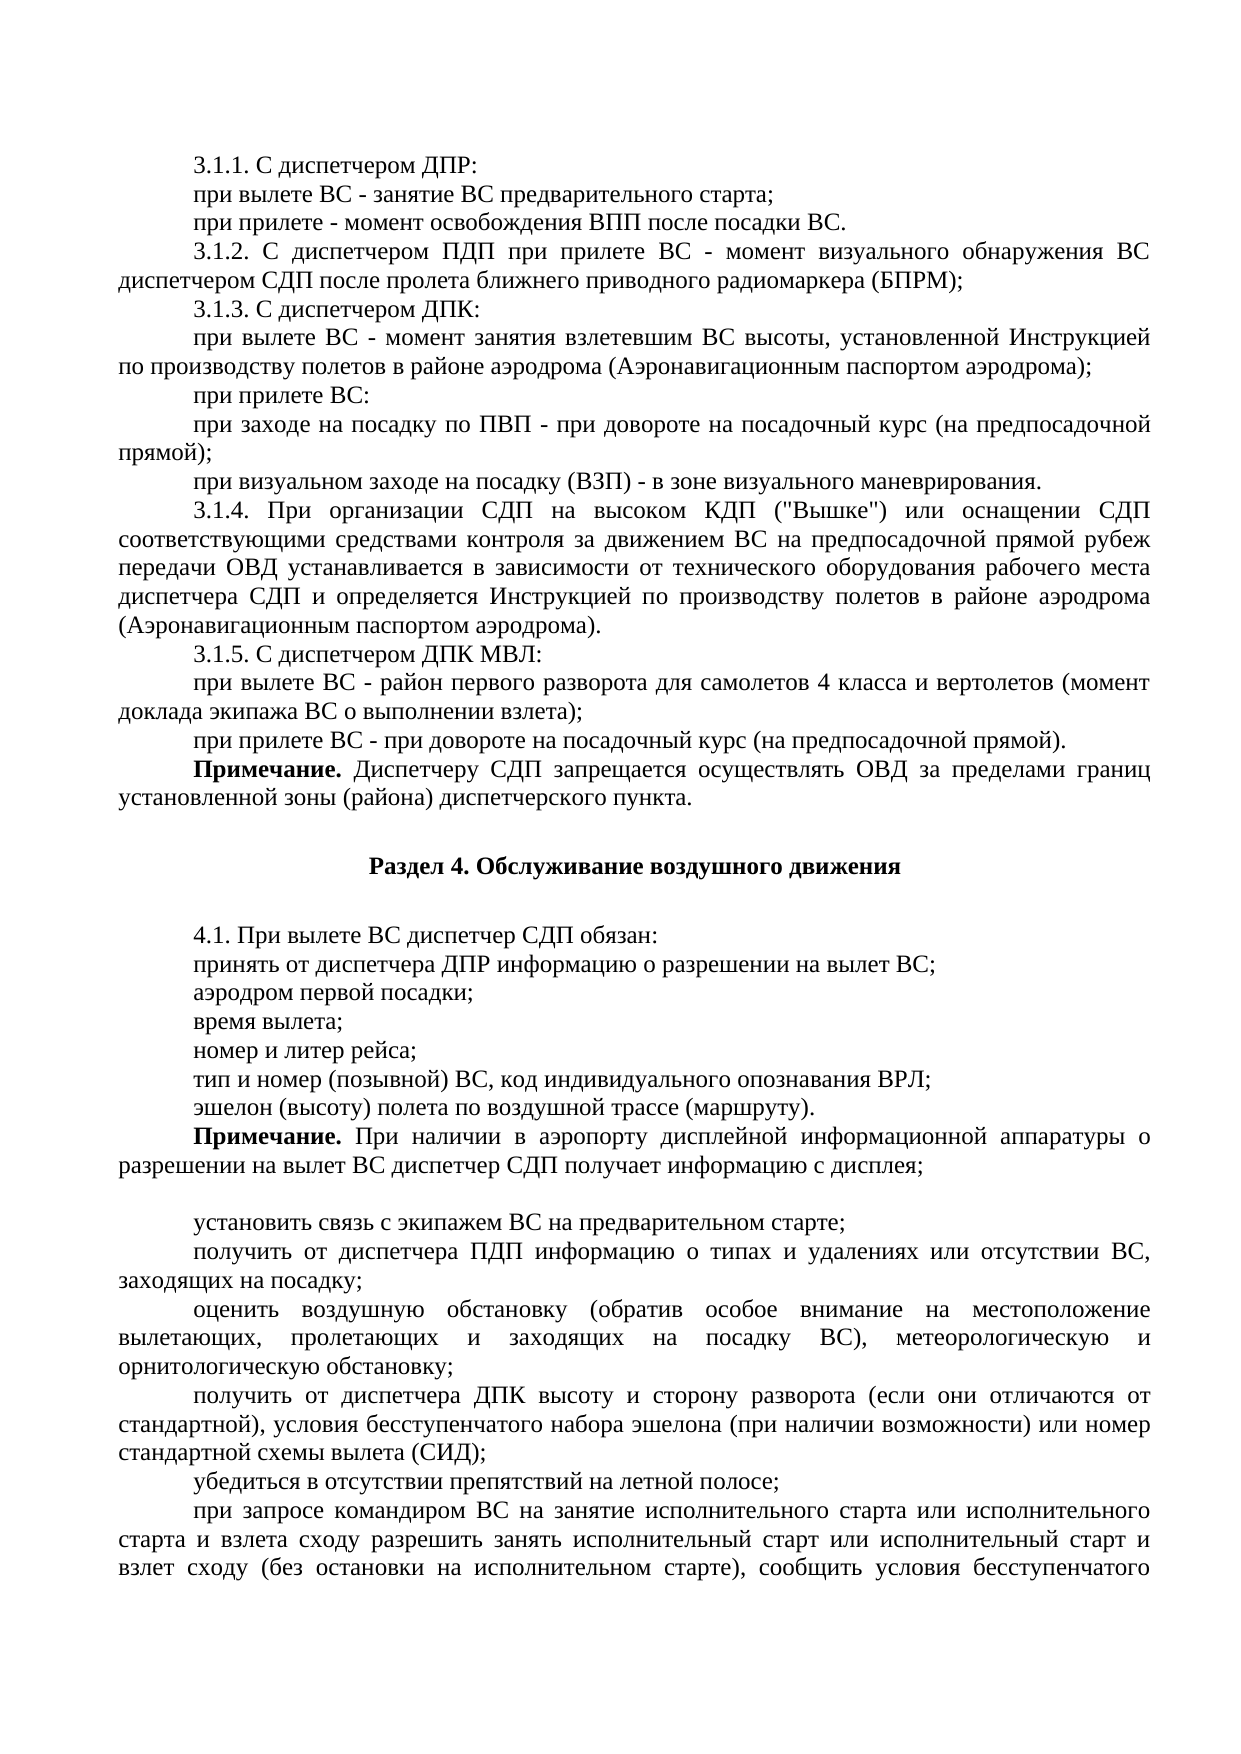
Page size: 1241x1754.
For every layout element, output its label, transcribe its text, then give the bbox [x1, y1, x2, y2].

text при визуальном заходе на посадку (ВЗП) - в зоне визуального маневрирования. [118, 466, 1152, 495]
text 3.1.2. С диспетчером ПДП при прилете ВС - момент визуального обнаружения ВС диспетчером СДП после пролета ближнего приводного радиомаркера (БПРМ); [118, 236, 1152, 294]
text убедиться в отсутствии препятствий на летной полосе; [118, 1466, 1152, 1495]
text при вылете ВС - район первого разворота для самолетов 4 класса и вертолетов (момент доклада экипажа ВС о выполнении взлета); [118, 667, 1152, 725]
text 3.1.4. При организации СДП на высоком КДП ("Вышке") или оснащении СДП соответствующими средствами контроля за движением ВС на предпосадочной прямой рубеж передачи ОВД устанавливается в зависимости от технического оборудования рабочего места диспетчера СДП и определяется Инструкцией по производству полетов в районе аэродрома (Аэронавигационным паспортом аэродрома). [118, 495, 1152, 639]
text тип и номер (позывной) ВС, код индивидуального опознавания ВРЛ; [118, 1064, 1152, 1092]
text номер и литер рейса; [118, 1035, 1152, 1064]
text Примечание. При наличии в аэропорту дисплейной информационной аппаратуры о разрешении на вылет ВС диспетчер СДП получает информацию с дисплея; [118, 1121, 1152, 1179]
text время вылета; [118, 1006, 1152, 1035]
text 3.1.5. С диспетчером ДПК МВЛ: [118, 639, 1152, 667]
subtitle Раздел 4. Обслуживание воздушного движения [118, 851, 1152, 880]
text при запросе командиром ВС на занятие исполнительного старта или исполнительного старта и взлета сходу разрешить занять исполнительный старт или исполнительный старт и взлет сходу (без остановки на исполнительном старте), сообщить условия бесступенчатого [118, 1495, 1152, 1581]
text эшелон (высоту) полета по воздушной трассе (маршруту). [118, 1092, 1152, 1121]
text при вылете ВС - момент занятия взлетевшим ВС высоты, установленной Инструкцией по производству полетов в районе аэродрома (Аэронавигационным паспортом аэродрома); [118, 322, 1152, 380]
text установить связь с экипажем ВС на предварительном старте; [118, 1207, 1152, 1236]
text при вылете ВС - занятие ВС предварительного старта; [118, 179, 1152, 207]
text при прилете ВС - при довороте на посадочный курс (на предпосадочной прямой). [118, 725, 1152, 754]
text при прилете - момент освобождения ВПП после посадки ВС. [118, 207, 1152, 236]
text получить от диспетчера ДПК высоту и сторону разворота (если они отличаются от стандартной), условия бесступенчатого набора эшелона (при наличии возможности) или номер стандартной схемы вылета (СИД); [118, 1380, 1152, 1466]
text при прилете ВС: [118, 380, 1152, 409]
text 4.1. При вылете ВС диспетчер СДП обязан: [118, 920, 1152, 949]
text Примечание. Диспетчеру СДП запрещается осуществлять ОВД за пределами границ установленной зоны (района) диспетчерского пункта. [118, 754, 1152, 811]
text 3.1.1. С диспетчером ДПР: [118, 150, 1152, 179]
text 3.1.3. С диспетчером ДПК: [118, 294, 1152, 322]
text получить от диспетчера ПДП информацию о типах и удалениях или отсутствии ВС, заходящих на посадку; [118, 1236, 1152, 1294]
text при заходе на посадку по ПВП - при довороте на посадочный курс (на предпосадочной прямой); [118, 409, 1152, 466]
text аэродром первой посадки; [118, 977, 1152, 1006]
text принять от диспетчера ДПР информацию о разрешении на вылет ВС; [118, 949, 1152, 977]
text оценить воздушную обстановку (обратив особое внимание на местоположение вылетающих, пролетающих и заходящих на посадку ВС), метеорологическую и орнитологическую обстановку; [118, 1294, 1152, 1380]
